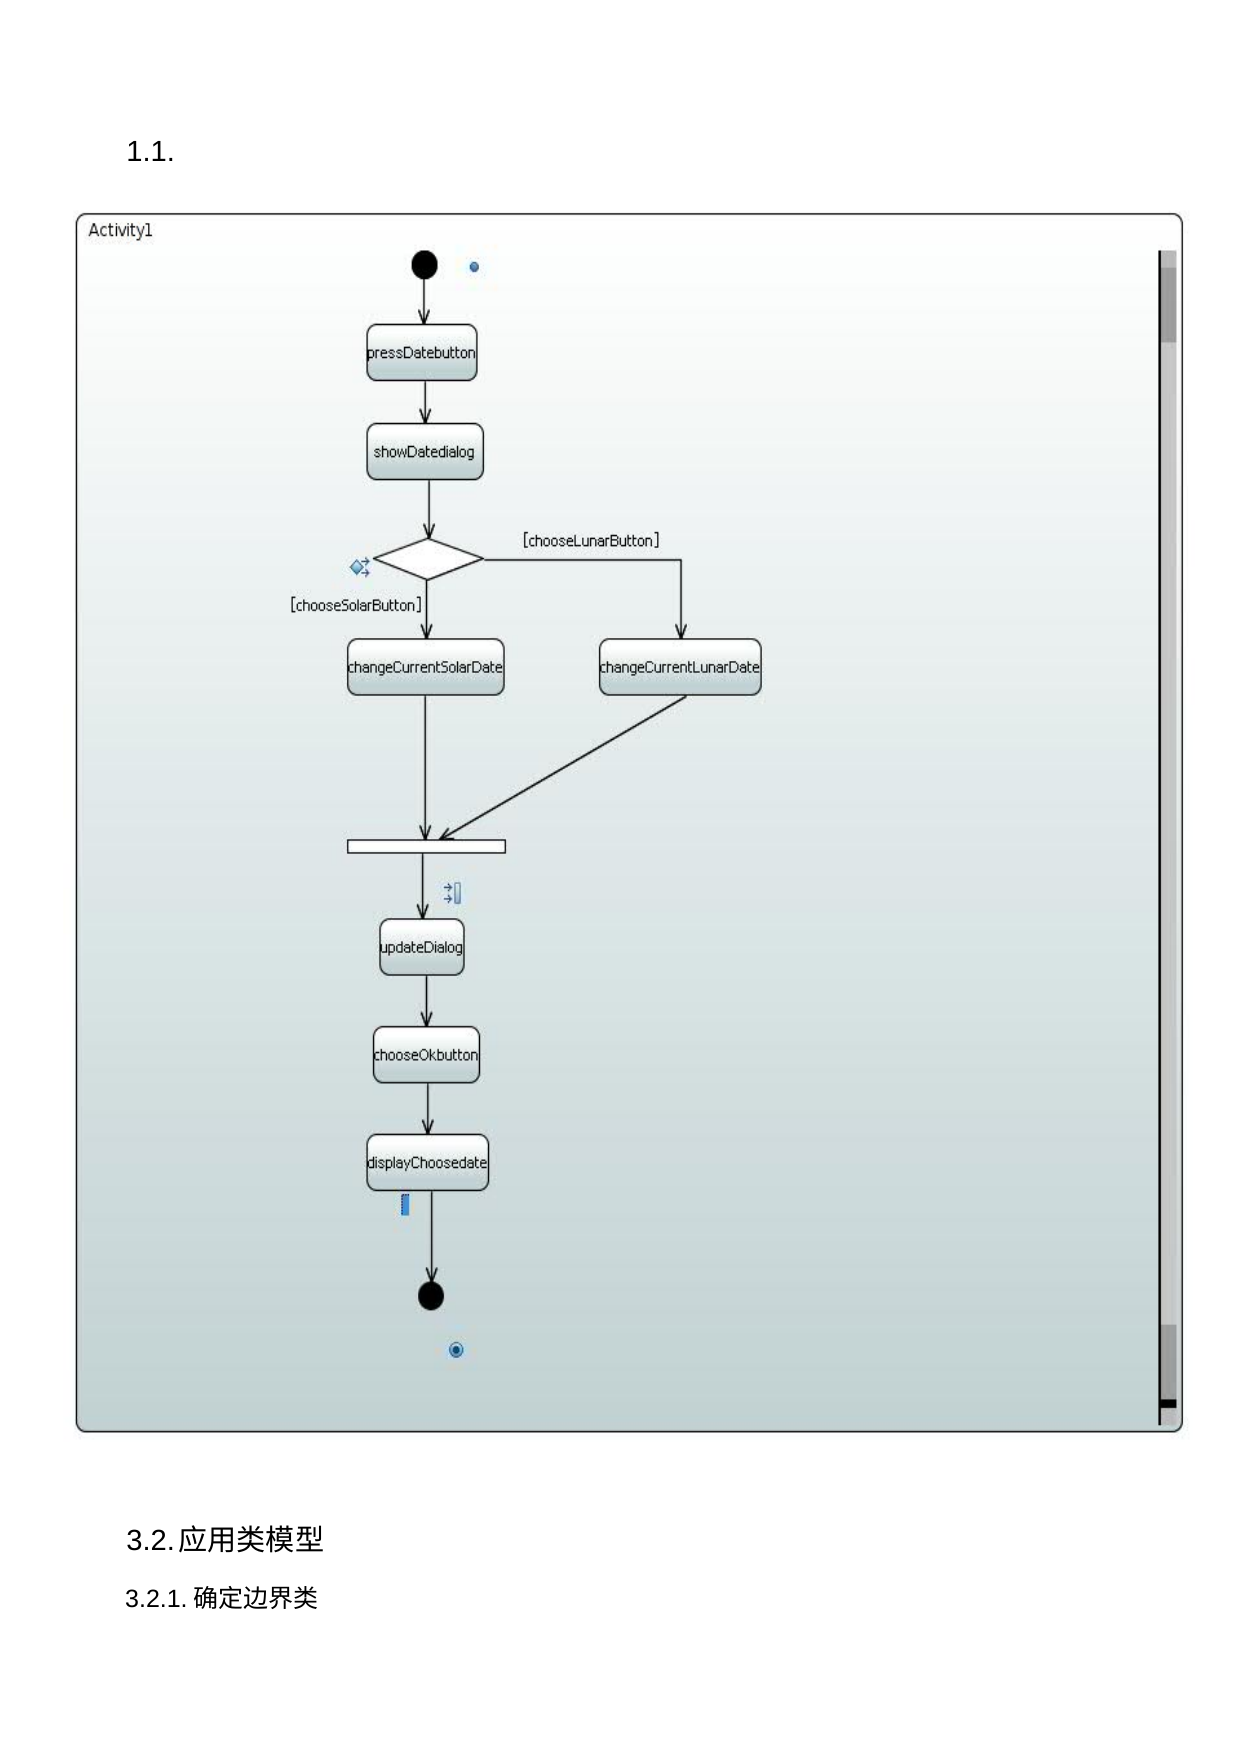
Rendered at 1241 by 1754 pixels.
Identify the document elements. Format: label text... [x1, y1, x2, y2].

subtitle 确定边界类 [118, 1579, 1122, 1615]
picture [63, 199, 1195, 1447]
subtitle 应用类模型 [118, 1516, 1122, 1559]
